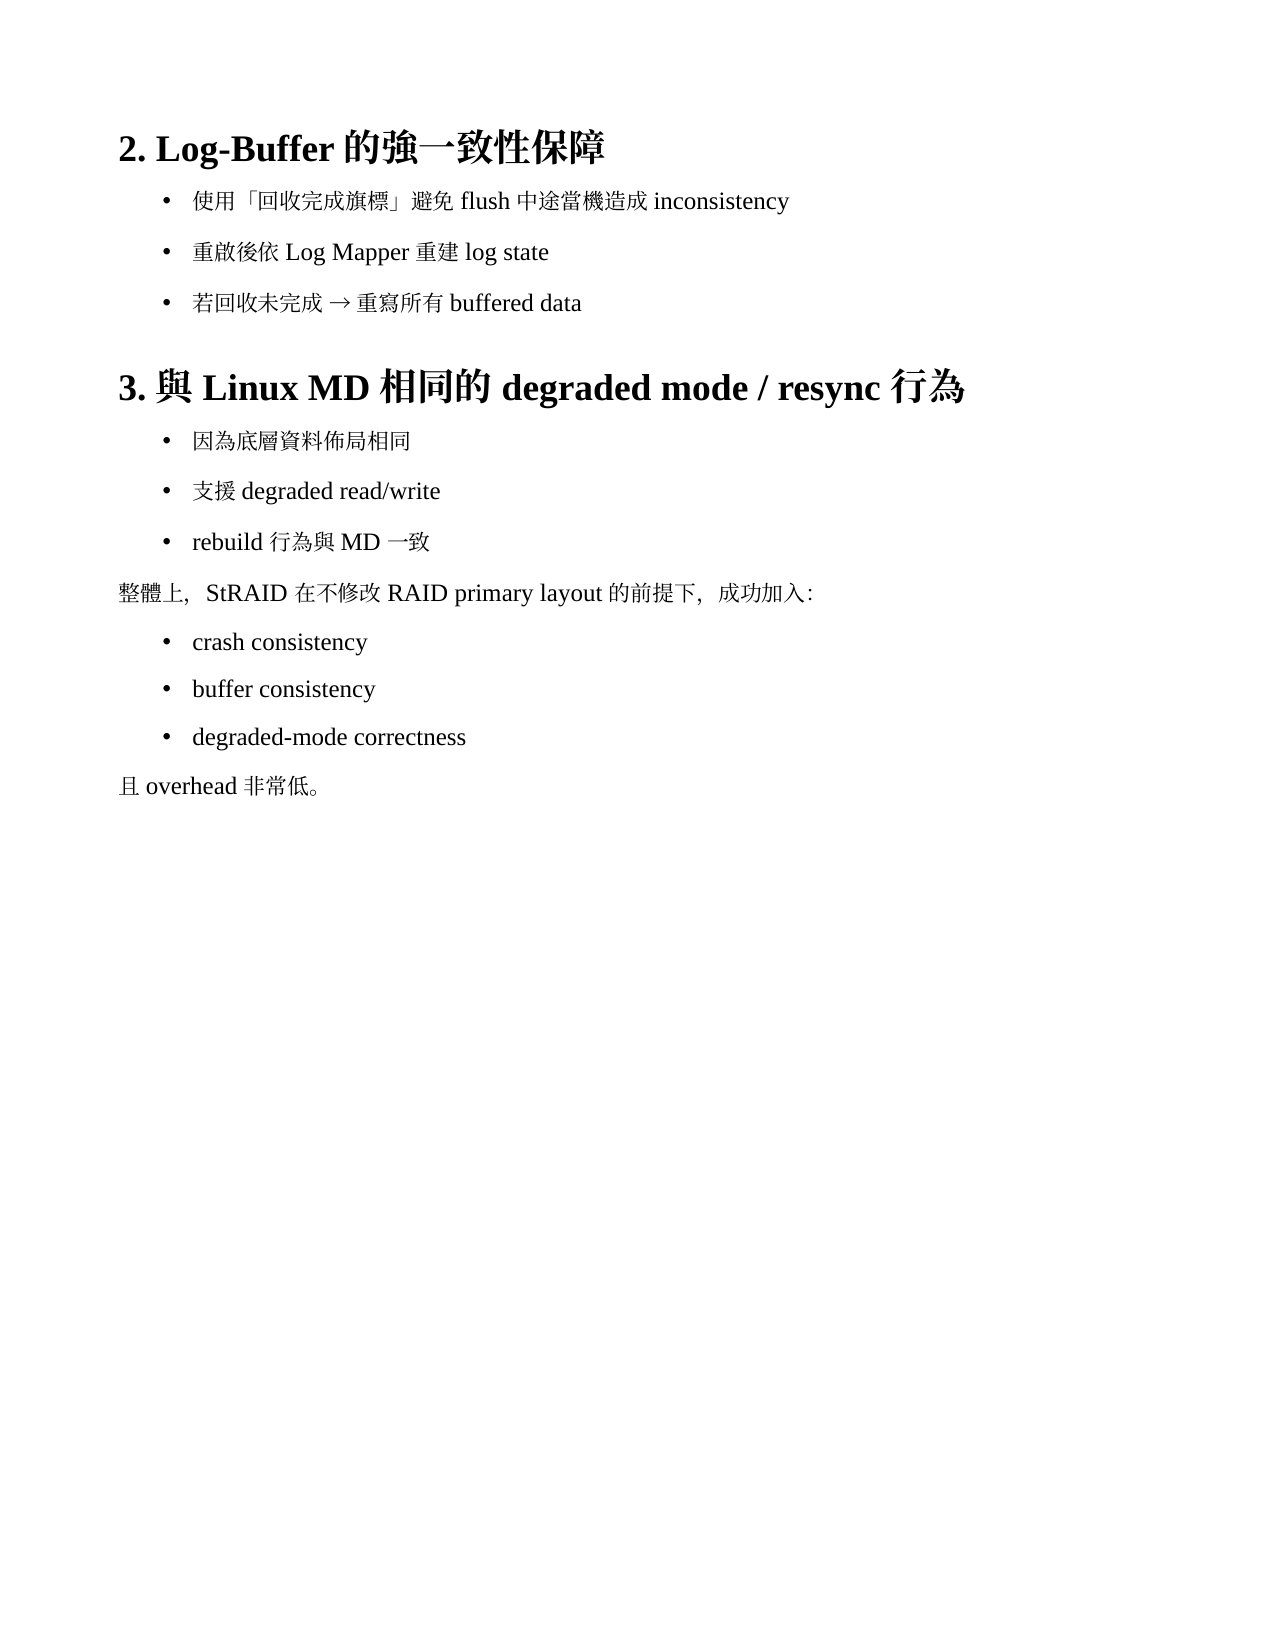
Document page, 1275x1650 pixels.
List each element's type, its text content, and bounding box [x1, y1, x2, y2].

list 支援 degraded read/write [162, 474, 1157, 506]
list degraded-mode correctness [162, 722, 1157, 751]
list 因為底層資料佈局相同 [162, 424, 1157, 455]
text 且 overhead 非常低。 [118, 769, 1157, 801]
list rebuild 行為與 MD 一致 [162, 525, 1157, 557]
list 重啟後依 Log Mapper 重建 log state [162, 235, 1157, 267]
list 若回收未完成 → 重寫所有 buffered data [162, 286, 1157, 317]
subtitle 3. 與 Linux MD 相同的 degraded mode / resync 行為 [118, 357, 1157, 411]
text 整體上，StRAID 在不修改 RAID primary layout 的前提下，成功加入： [118, 576, 1157, 607]
list buffer consistency [162, 674, 1157, 703]
list 使用「回收完成旗標」避免 flush 中途當機造成 inconsistency [162, 184, 1157, 216]
list crash consistency [162, 627, 1157, 656]
subtitle 2. Log-Buffer 的強一致性保障 [118, 118, 1157, 172]
